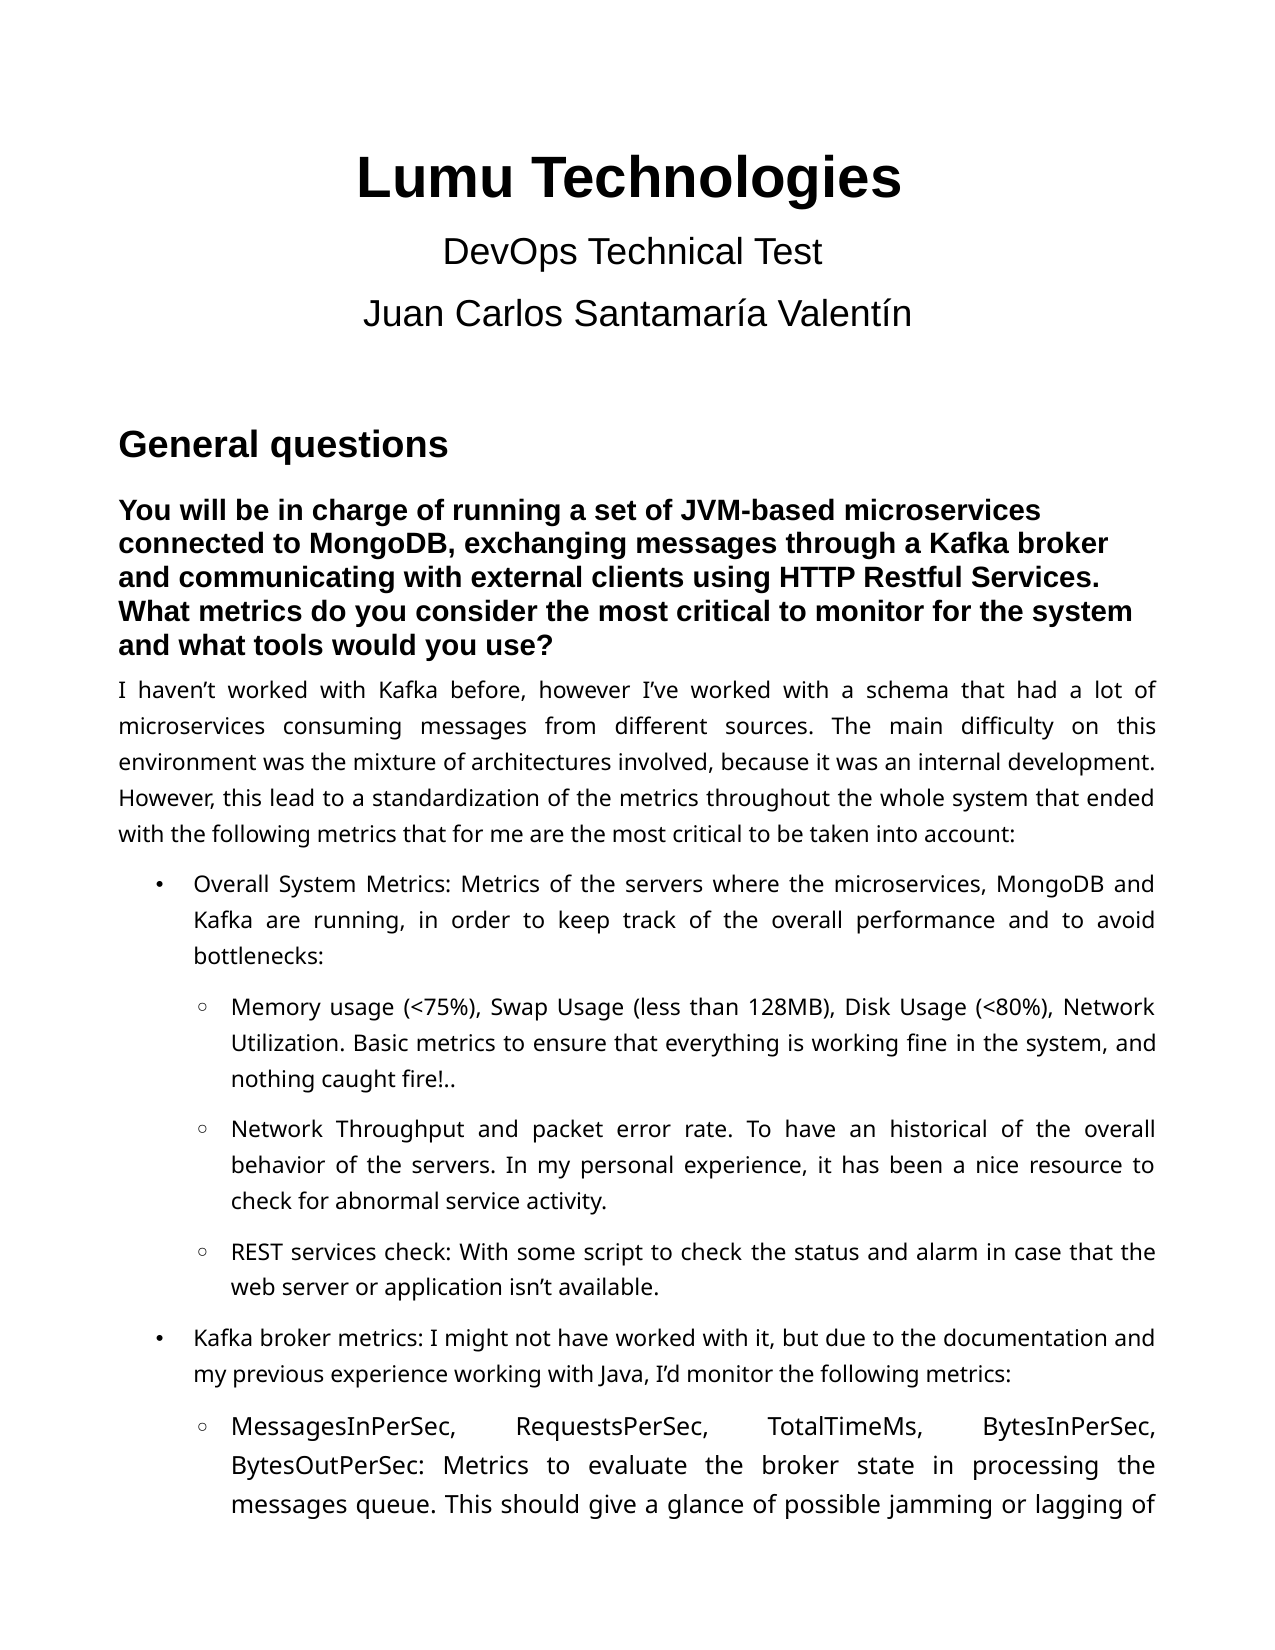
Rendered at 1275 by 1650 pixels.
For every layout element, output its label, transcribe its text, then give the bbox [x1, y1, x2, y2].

list REST services check: With some script to check the status and alarm in case that the web server or application isn’t available. [193, 1235, 1157, 1303]
subtitle You will be in charge of running a set of JVM-based microservices connected to MongoDB, exchanging messages through a Kafka broker and communicating with external clients using HTTP Restful Services. What metrics do you consider the most critical to monitor for the system and what tools would you use? [118, 493, 1157, 661]
subtitle Juan Carlos Santamaría Valentín [118, 291, 1157, 334]
subtitle DevOps Technical Test [118, 229, 1157, 272]
title Lumu Technologies [118, 143, 1157, 210]
list Network Throughput and packet error rate. To have an historical of the overall behavior of the servers. In my personal experience, it has been a nice resource to check for abnormal service activity. [193, 1113, 1157, 1216]
list Overall System Metrics: Metrics of the servers where the microservices, MongoDB and Kafka are running, in order to keep track of the overall performance and to avoid bottlenecks: [156, 868, 1157, 971]
text I haven’t worked with Kafka before, however I’ve worked with a schema that had a lot of microservices consuming messages from different sources. The main difficulty on this environment was the mixture of architectures involved, because it was an internal development. However, this lead to a standardization of the metrics throughout the whole system that ended with the following metrics that for me are the most critical to be taken into account: [118, 674, 1157, 849]
list MessagesInPerSec, RequestsPerSec, TotalTimeMs, BytesInPerSec, BytesOutPerSec: Metrics to evaluate the broker state in processing the messages queue. This should give a glance of possible jamming or lagging of [193, 1408, 1157, 1521]
list Memory usage (<75%), Swap Usage (less than 128MB), Disk Usage (<80%), Network Utilization. Basic metrics to ensure that everything is working fine in the system, and nothing caught fire!.. [193, 991, 1157, 1094]
list Kafka broker metrics: I might not have worked with it, but due to the documentation and my previous experience working with Java, I’d monitor the following metrics: [156, 1322, 1157, 1389]
subtitle General questions [118, 422, 1157, 466]
